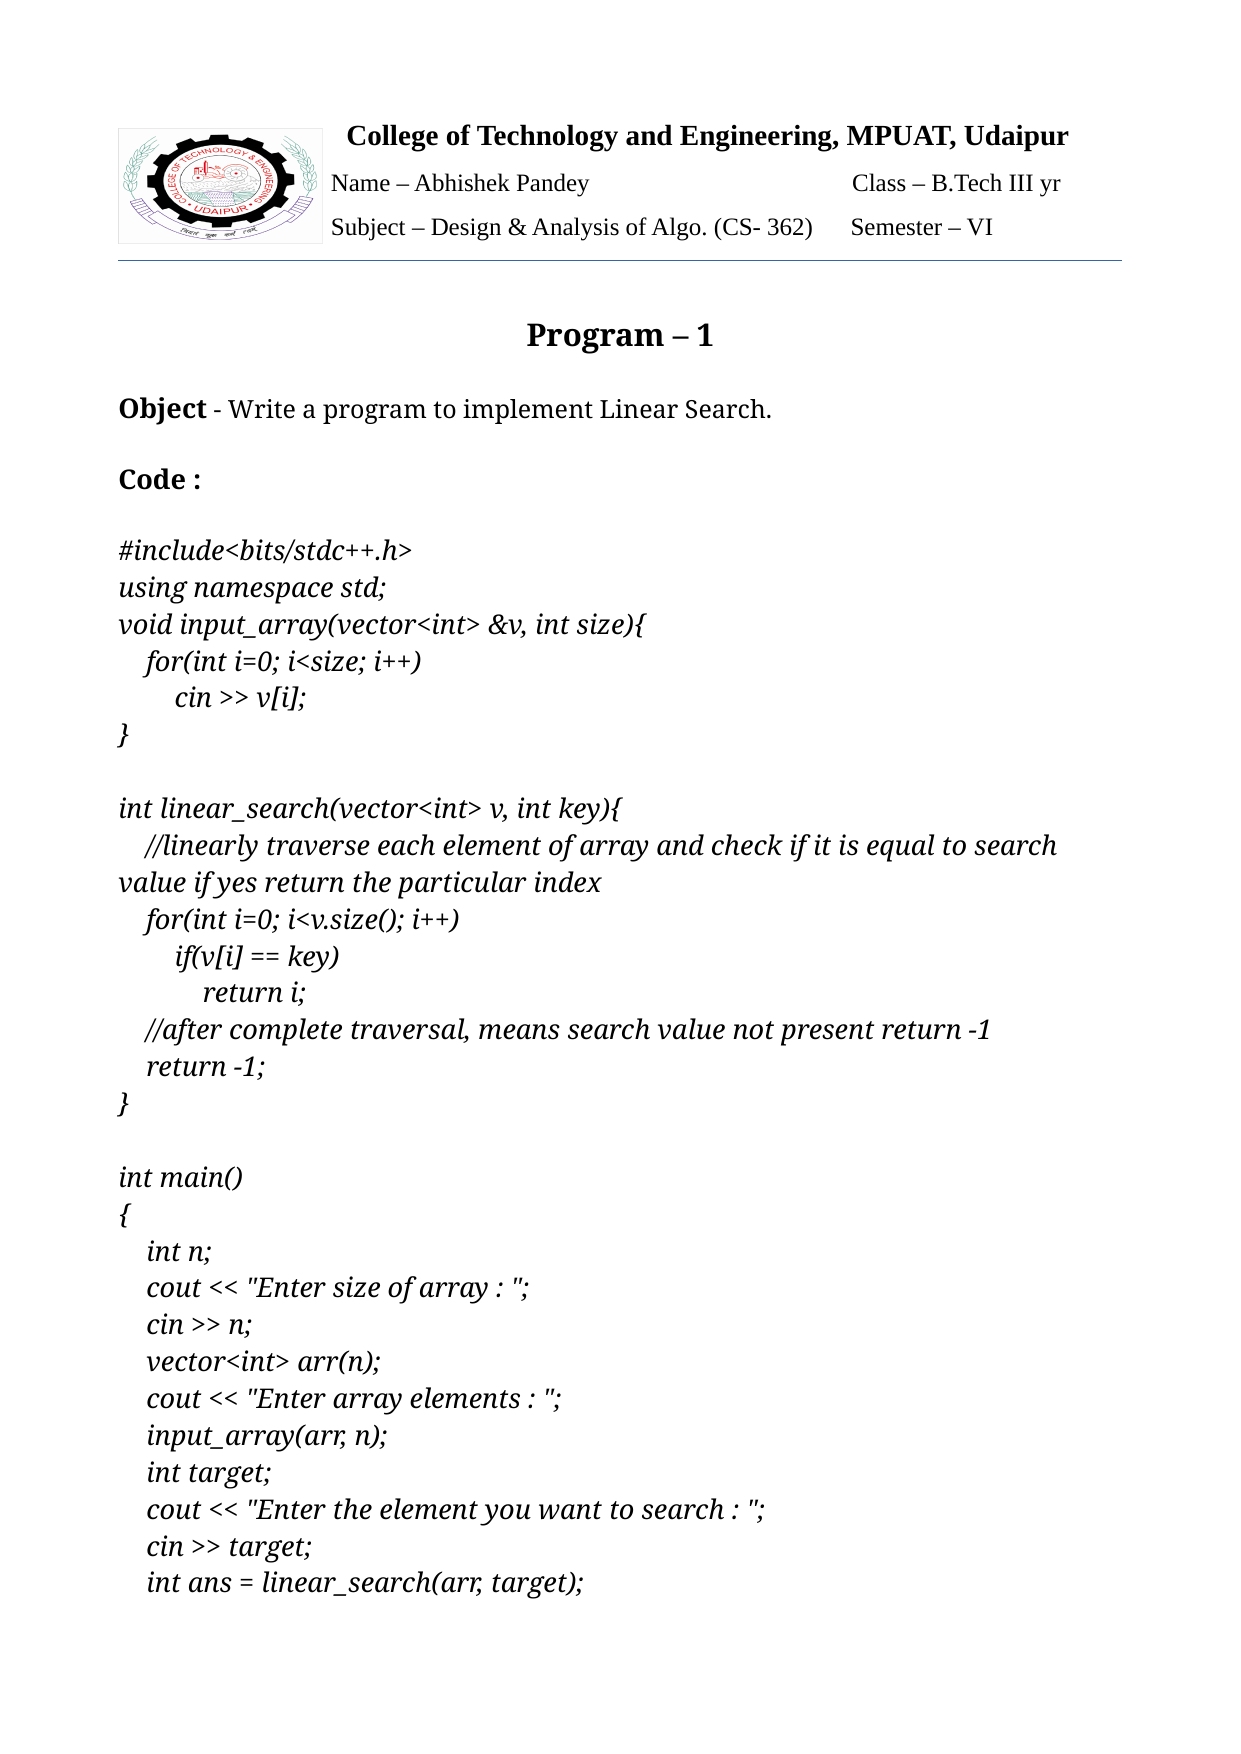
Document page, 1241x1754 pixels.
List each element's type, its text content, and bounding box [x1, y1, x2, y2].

text #include<bits/stdc++.h> [118, 531, 1122, 568]
text cout << "Enter array elements : "; [118, 1379, 1122, 1416]
text int linear_search(vector<int> v, int key){ [118, 789, 1122, 826]
text for(int i=0; i<size; i++) [118, 642, 1122, 679]
text Object - Write a program to implement Linear Search. [118, 389, 1122, 426]
text Program – 1 [118, 313, 1122, 356]
text cin >> v[i]; [118, 679, 1122, 716]
text int n; [118, 1232, 1122, 1269]
text { [118, 1195, 1122, 1232]
text input_array(arr, n); [118, 1416, 1122, 1453]
text return i; [118, 974, 1122, 1011]
text return -1; [118, 1048, 1122, 1084]
text if(v[i] == key) [118, 937, 1122, 974]
text cin >> target; [118, 1527, 1122, 1564]
text int ans = linear_search(arr, target); [118, 1564, 1122, 1601]
text void input_array(vector<int> &v, int size){ [118, 605, 1122, 642]
text cout << "Enter the element you want to search : "; [118, 1490, 1122, 1527]
text cin >> n; [118, 1306, 1122, 1343]
text cout << "Enter size of array : "; [118, 1269, 1122, 1306]
text int target; [118, 1453, 1122, 1490]
text Code : [118, 461, 1122, 497]
picture [118, 128, 323, 244]
text vector<int> arr(n); [118, 1343, 1122, 1379]
text for(int i=0; i<v.size(); i++) [118, 900, 1122, 937]
text int main() [118, 1158, 1122, 1195]
text //after complete traversal, means search value not present return -1 [118, 1011, 1122, 1048]
text //linearly traverse each element of array and check if it is equal to search value if yes return the particular index [118, 826, 1122, 900]
text using namespace std; [118, 568, 1122, 605]
text } [118, 716, 1122, 753]
text } [118, 1084, 1122, 1121]
